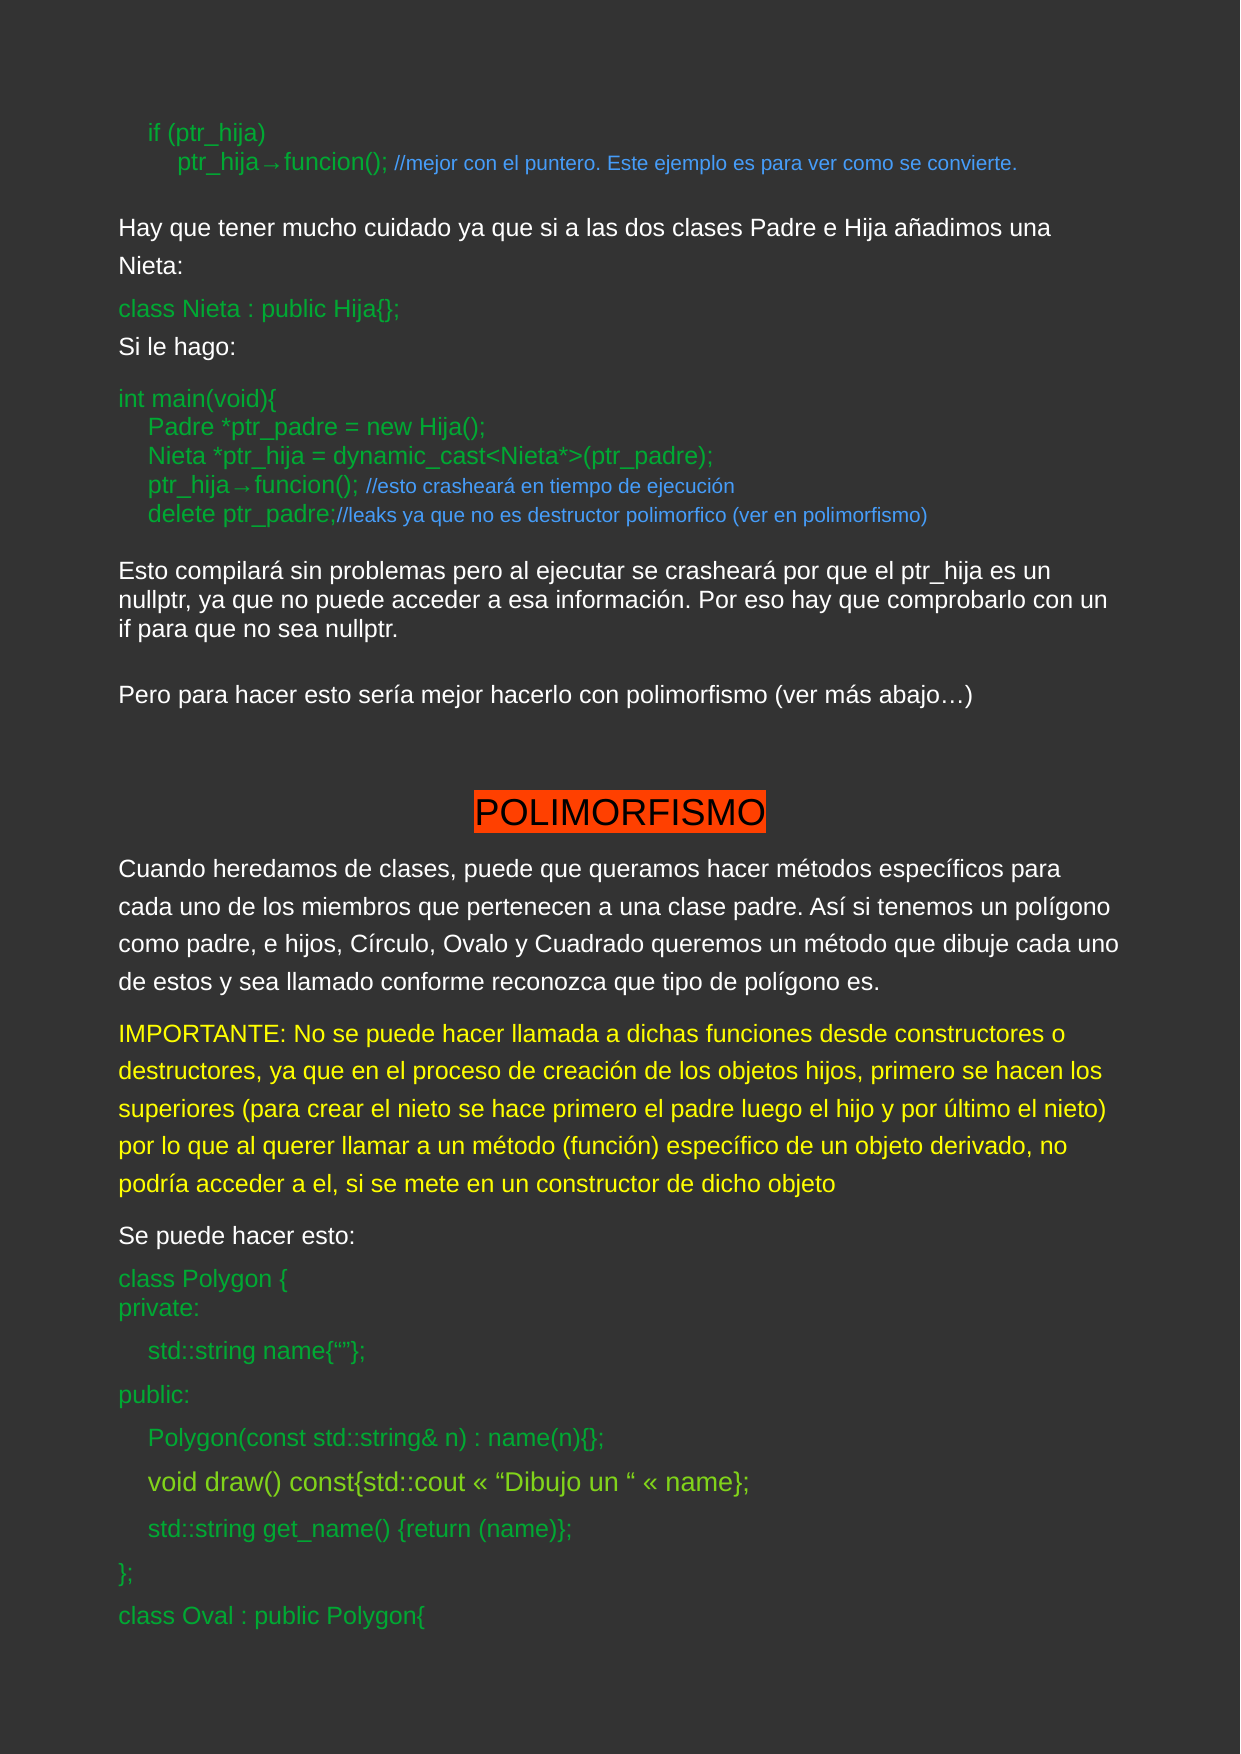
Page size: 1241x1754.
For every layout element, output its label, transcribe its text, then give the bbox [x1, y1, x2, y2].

text Esto compilará sin problemas pero al ejecutar se crasheará por que el ptr_hija es un nullptr, ya que no puede acceder a esa información. Por eso hay que comprobarlo con un if para que no sea nullptr. [118, 556, 1122, 642]
text delete ptr_padre;//leaks ya que no es destructor polimorfico (ver en polimorfismo) [118, 498, 1122, 527]
text Polygon(const std::string& n) : name(n){}; [118, 1423, 1122, 1452]
text Hay que tener mucho cuidado ya que si a las dos clases Padre e Hija añadimos una Nieta: [118, 204, 1122, 279]
text public: [118, 1379, 1122, 1408]
text class Nieta : public Hija{}; [118, 294, 1122, 323]
text std::string name{“”}; [118, 1336, 1122, 1365]
text Nieta *ptr_hija = dynamic_cast<Nieta*>(ptr_padre); [118, 441, 1122, 470]
text Pero para hacer esto sería mejor hacerlo con polimorfismo (ver más abajo…) [118, 671, 1122, 708]
text Cuando heredamos de clases, puede que queramos hacer métodos específicos para cada uno de los miembros que pertenecen a una clase padre. Así si tenemos un polígono como padre, e hijos, Círculo, Ovalo y Cuadrado queremos un método que dibuje cada uno de estos y sea llamado conforme reconozca que tipo de polígono es. [118, 845, 1122, 995]
text Si le hago: [118, 323, 1122, 360]
text int main(void){ [118, 375, 1122, 412]
text Padre *ptr_padre = new Hija(); [118, 412, 1122, 441]
text }; [118, 1558, 1122, 1587]
text if (ptr_hija) [118, 118, 1122, 147]
text Se puede hacer esto: [118, 1212, 1122, 1249]
text std::string get_name() {return (name)}; [118, 1512, 1122, 1543]
text void draw() const{std::cout « “Dibujo un “ « name}; [118, 1466, 1122, 1497]
text IMPORTANTE: No se puede hacer llamada a dichas funciones desde constructores o destructores, ya que en el proceso de creación de los objetos hijos, primero se hacen los superiores (para crear el nieto se hace primero el padre luego el hijo y por último el nieto) por lo que al querer llamar a un método (función) específico de un objeto derivado, no podría acceder a el, si se mete en un constructor de dicho objeto [118, 1010, 1122, 1197]
text ptr_hija→funcion(); //mejor con el puntero. Este ejemplo es para ver como se convierte. [118, 147, 1122, 176]
text ptr_hija→funcion(); //esto crasheará en tiempo de ejecución [118, 470, 1122, 498]
text private: [118, 1293, 1122, 1322]
text class Polygon { [118, 1264, 1122, 1293]
text class Oval : public Polygon{ [118, 1601, 1122, 1630]
subtitle POLIMORFISMO [118, 790, 1122, 833]
